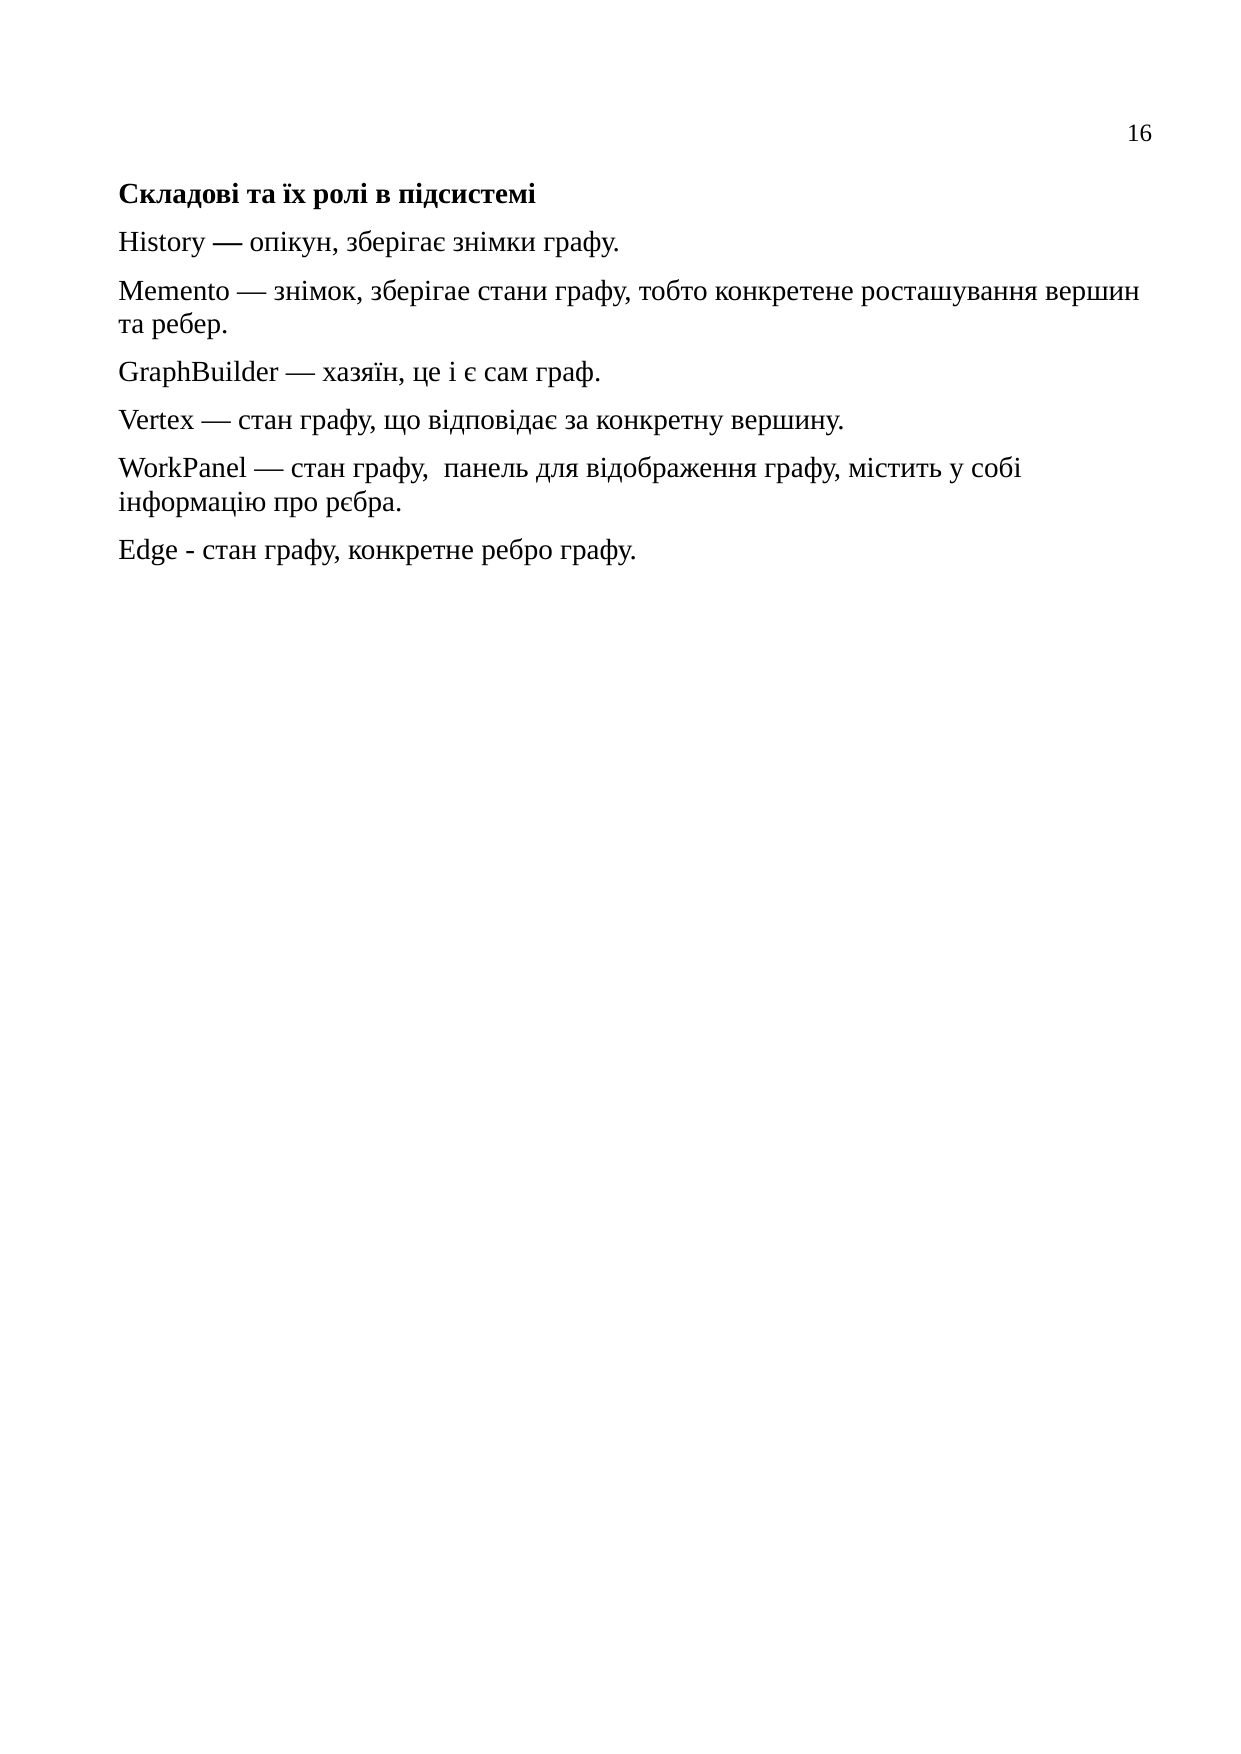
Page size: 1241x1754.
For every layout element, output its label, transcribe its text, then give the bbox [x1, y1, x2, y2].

text WorkPanel — стан графу, панель для відображення графу, містить у собі інформацію про рєбра. [118, 451, 1152, 518]
text Edge - стан графу, конкретне ребро графу. [118, 532, 1152, 566]
text GraphBuilder — хазяїн, це і є сам граф. [118, 354, 1152, 388]
text Memento — знімок, зберігае стани графу, тобто конкретене росташування вершин та ребер. [118, 273, 1152, 340]
text Складові та їх ролі в підсистемі [118, 176, 1152, 210]
text History — опікун, зберігає знімки графу. [118, 224, 1152, 258]
text Vertex — стан графу, що відповідає за конкретну вершину. [118, 402, 1152, 436]
